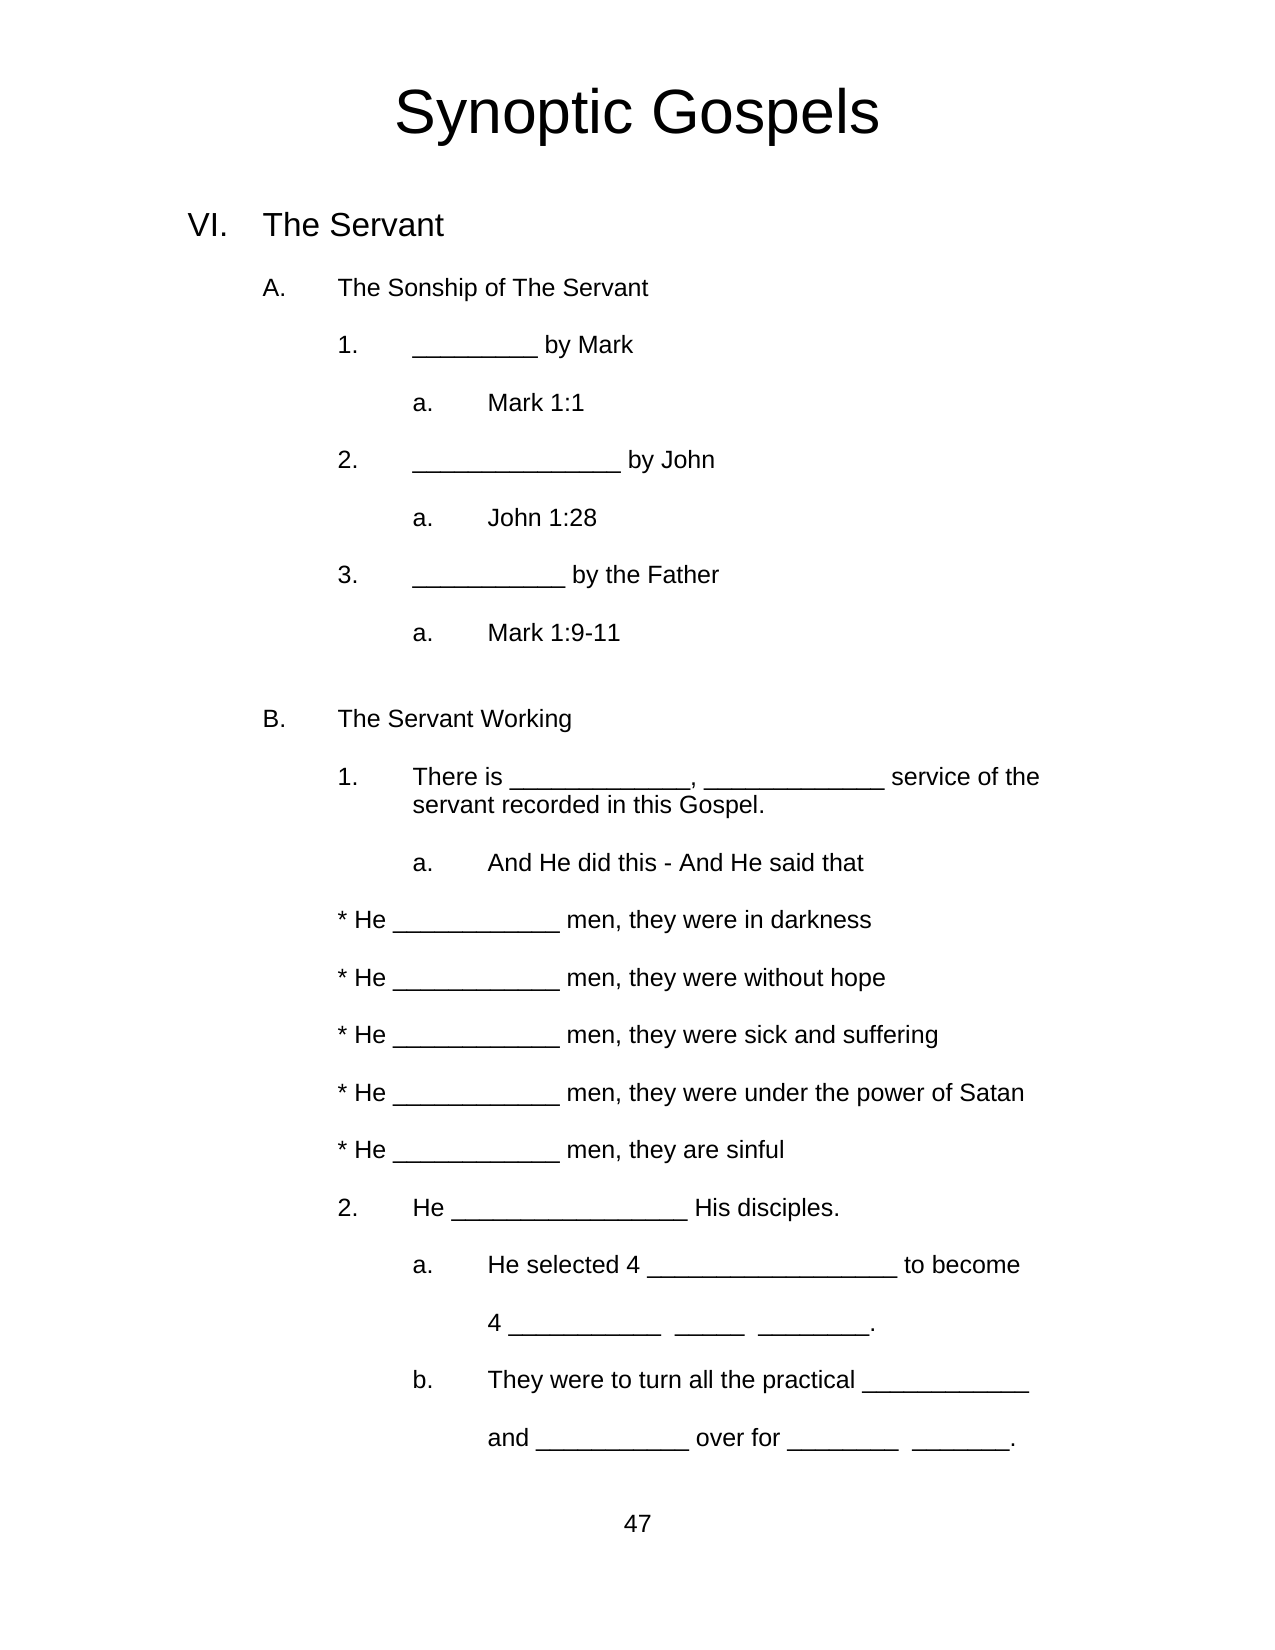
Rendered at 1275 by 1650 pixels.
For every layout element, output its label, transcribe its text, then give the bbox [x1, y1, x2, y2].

text 2. He _________________ His disciples. [187, 1193, 1087, 1221]
text * He ____________ men, they are sinful [187, 1135, 1087, 1164]
text A. The Sonship of The Servant [187, 273, 1087, 301]
text * He ____________ men, they were in darkness [187, 905, 1087, 934]
text servant recorded in this Gospel. [187, 790, 1087, 819]
text * He ____________ men, they were under the power of Satan [187, 1078, 1087, 1106]
text 3. ___________ by the Father [187, 560, 1087, 589]
text and ___________ over for ________ _______. [187, 1423, 1087, 1451]
text * He ____________ men, they were without hope [187, 963, 1087, 991]
text a. John 1:28 [187, 503, 1087, 531]
text 2. _______________ by John [187, 445, 1087, 474]
text a. Mark 1:1 [187, 388, 1087, 416]
text a. Mark 1:9-11 [187, 618, 1087, 646]
text a. And He did this - And He said that [187, 848, 1087, 876]
text 4 ___________ _____ ________. [187, 1308, 1087, 1336]
text b. They were to turn all the practical ____________ [187, 1365, 1087, 1394]
text B. The Servant Working [187, 704, 1087, 733]
text 1. _________ by Mark [187, 330, 1087, 359]
text 1. There is _____________, _____________ service of the [187, 761, 1087, 790]
text VI. The Servant [187, 206, 1087, 244]
text * He ____________ men, they were sick and suffering [187, 1020, 1087, 1049]
text a. He selected 4 __________________ to become [187, 1250, 1087, 1279]
